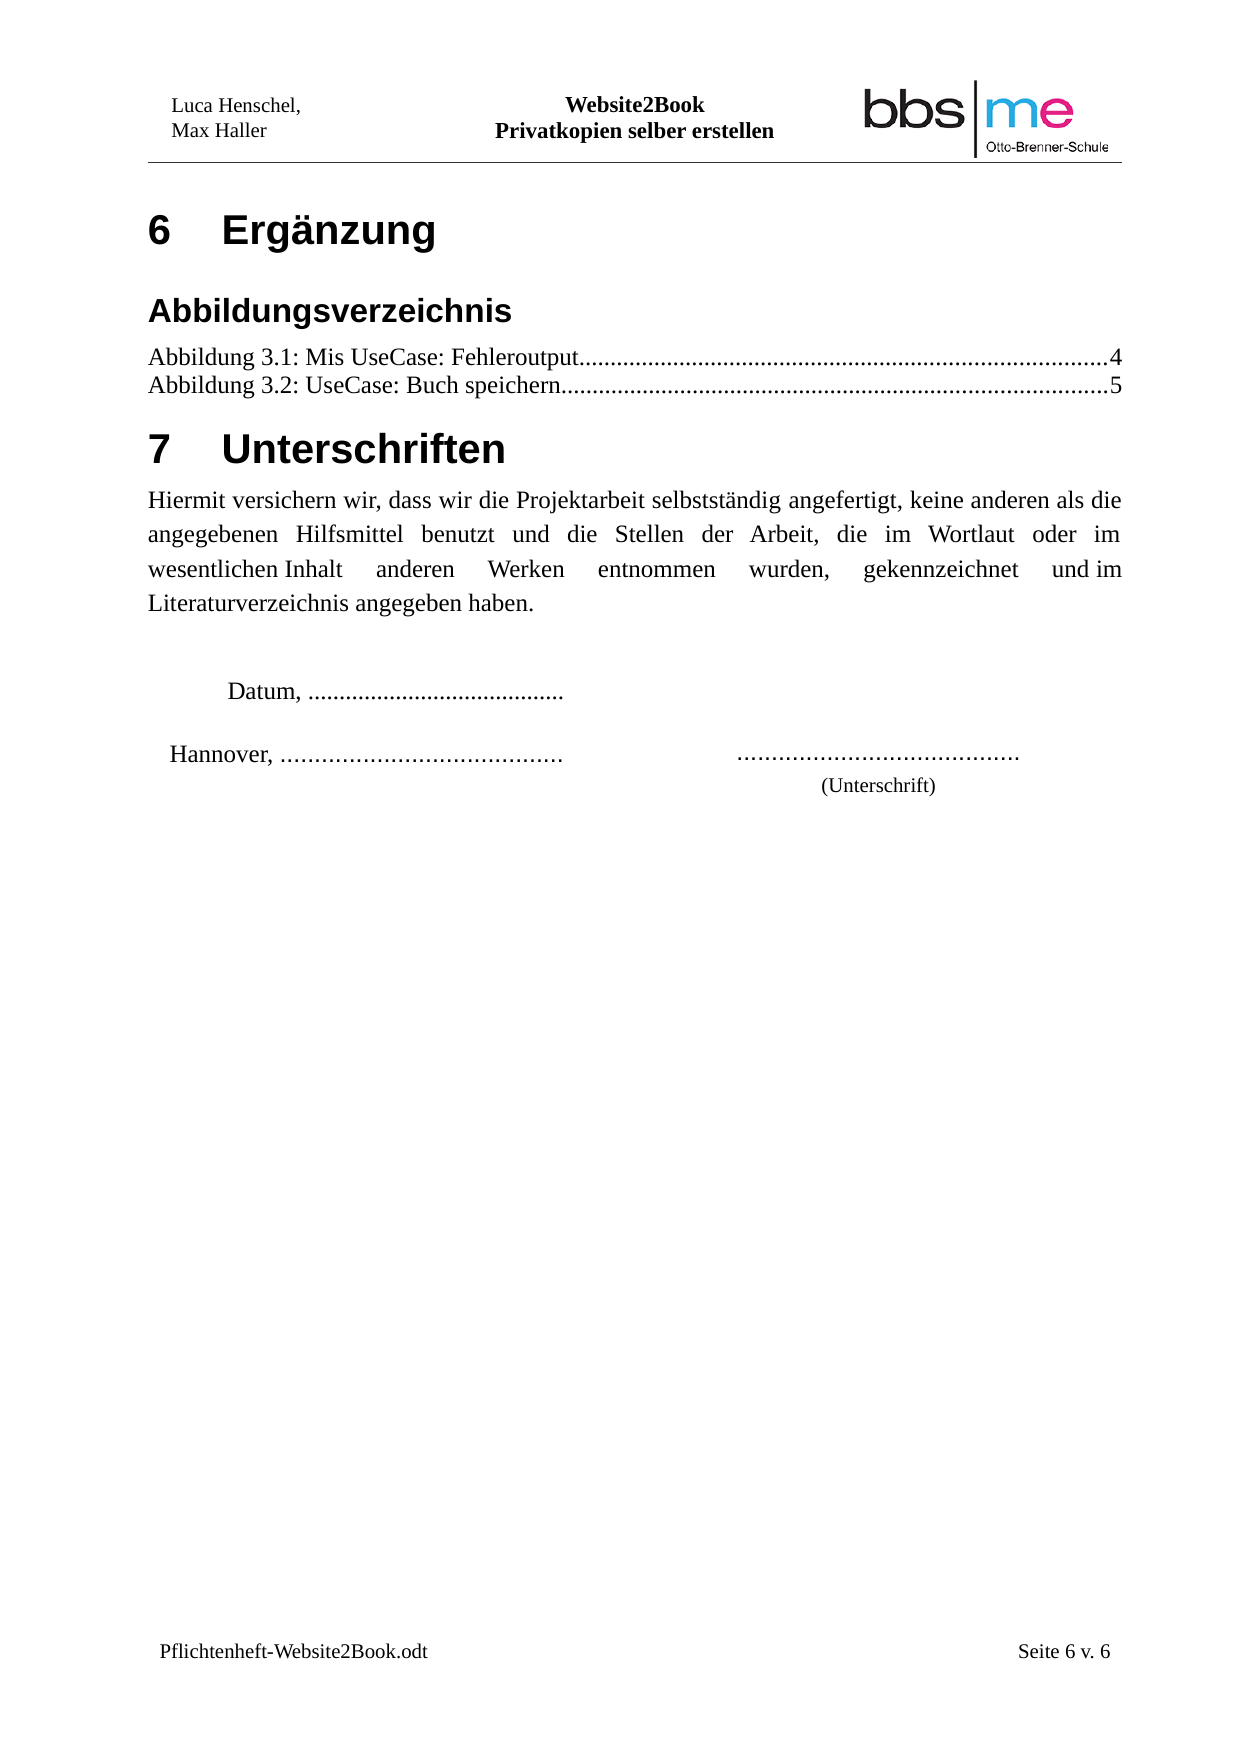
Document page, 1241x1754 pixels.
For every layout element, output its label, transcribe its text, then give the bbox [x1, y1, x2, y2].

subtitle Unterschriften [148, 424, 1122, 472]
table_header Hannover, ......................................... [148, 737, 635, 771]
subtitle Abbildungsverzeichnis [148, 291, 1122, 329]
table_header ......................................... [635, 737, 1122, 771]
subtitle Ergänzung [148, 206, 1122, 253]
text Abbildung 3.1: Mis UseCase: Fehleroutput 4 [148, 342, 1122, 371]
table_header [635, 674, 1122, 708]
text Abbildung 3.2: UseCase: Buch speichern 5 [148, 371, 1122, 399]
text Hiermit versichern wir, dass wir die Projektarbeit selbstständig angefertigt, keine anderen als die angegebenen Hilfsmittel benutzt und die Stellen der Arbeit, die im Wortlaut oder im wesentlichen Inhalt anderen Werken entnommen wurden, gekennzeichnet und im Literaturverzeichnis angegeben haben. [148, 485, 1122, 617]
picture [864, 80, 1108, 158]
table_cell [148, 771, 635, 800]
table_header Datum, ......................................... [148, 674, 635, 708]
table_cell (Unterschrift) [635, 771, 1122, 800]
